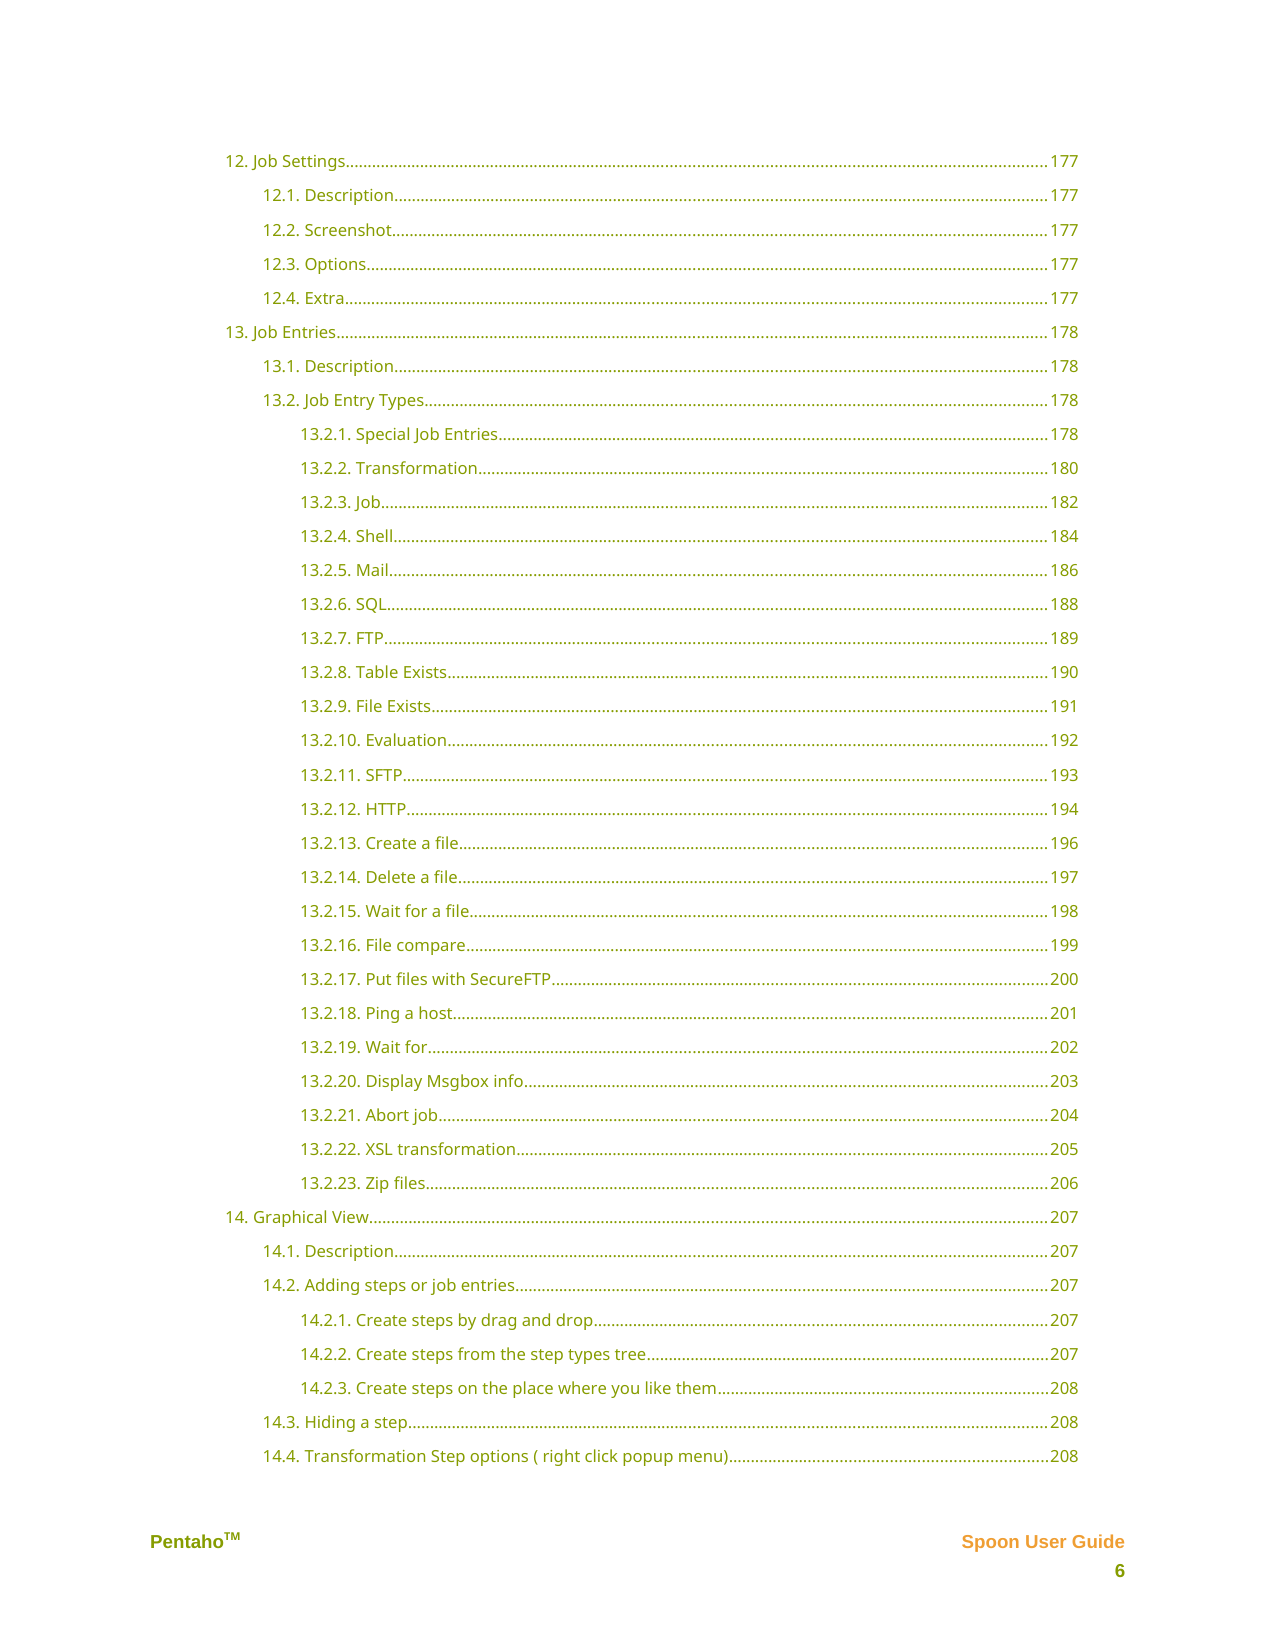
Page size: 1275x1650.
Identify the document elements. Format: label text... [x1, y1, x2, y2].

text 13.2.15. Wait for a file 198 [300, 899, 1125, 922]
text 14.2.1. Create steps by drag and drop 207 [300, 1308, 1125, 1331]
text 14.2.2. Create steps from the step types tree 207 [300, 1342, 1125, 1365]
text 14.4. Transformation Step options ( right click popup menu) 208 [262, 1444, 1125, 1467]
text 13.2.8. Table Exists 190 [300, 661, 1125, 684]
text 13.2.12. HTTP 194 [300, 797, 1125, 820]
text 12.1. Description 177 [262, 184, 1125, 207]
text 13.2.19. Wait for 202 [300, 1036, 1125, 1058]
text 12.3. Options 177 [262, 252, 1125, 275]
text 14.1. Description 207 [262, 1240, 1125, 1263]
text 13.2.20. Display Msgbox info 203 [300, 1070, 1125, 1092]
text 12. Job Settings 177 [150, 150, 1125, 173]
text 13.2.23. Zip files 206 [300, 1172, 1125, 1194]
text 13.2.7. FTP 189 [300, 627, 1125, 649]
text 13.2.16. File compare 199 [300, 933, 1125, 956]
text 14. Graphical View 207 [225, 1206, 1200, 1229]
text 13.2.21. Abort job 204 [300, 1104, 1125, 1126]
text 14.2.3. Create steps on the place where you like them 208 [300, 1376, 1125, 1399]
text 14.3. Hiding a step 208 [262, 1410, 1125, 1433]
text 13.2.18. Ping a host 201 [300, 1002, 1125, 1024]
text 13.2.9. File Exists 191 [300, 695, 1125, 718]
text 13.2.4. Shell 184 [300, 525, 1125, 547]
text 13.2. Job Entry Types 178 [262, 388, 1125, 411]
text 13.2.17. Put files with SecureFTP 200 [300, 967, 1125, 990]
text 13.2.10. Evaluation 192 [300, 729, 1125, 752]
text 14.2. Adding steps or job entries 207 [262, 1274, 1125, 1297]
text 13.2.3. Job 182 [300, 491, 1125, 513]
text 12.4. Extra 177 [262, 286, 1125, 309]
text 13. Job Entries 178 [225, 320, 1200, 343]
text 12.2. Screenshot 177 [262, 218, 1125, 241]
text 13.2.5. Mail 186 [300, 559, 1125, 581]
text 13.2.14. Delete a file 197 [300, 865, 1125, 888]
text 13.2.1. Special Job Entries 178 [300, 422, 1125, 445]
text 13.2.6. SQL 188 [300, 593, 1125, 616]
text 13.1. Description 178 [262, 354, 1125, 377]
text 13.2.13. Create a file 196 [300, 831, 1125, 854]
text 13.2.11. SFTP 193 [300, 763, 1125, 786]
text 13.2.22. XSL transformation 205 [300, 1138, 1125, 1161]
text 13.2.2. Transformation 180 [300, 457, 1125, 479]
